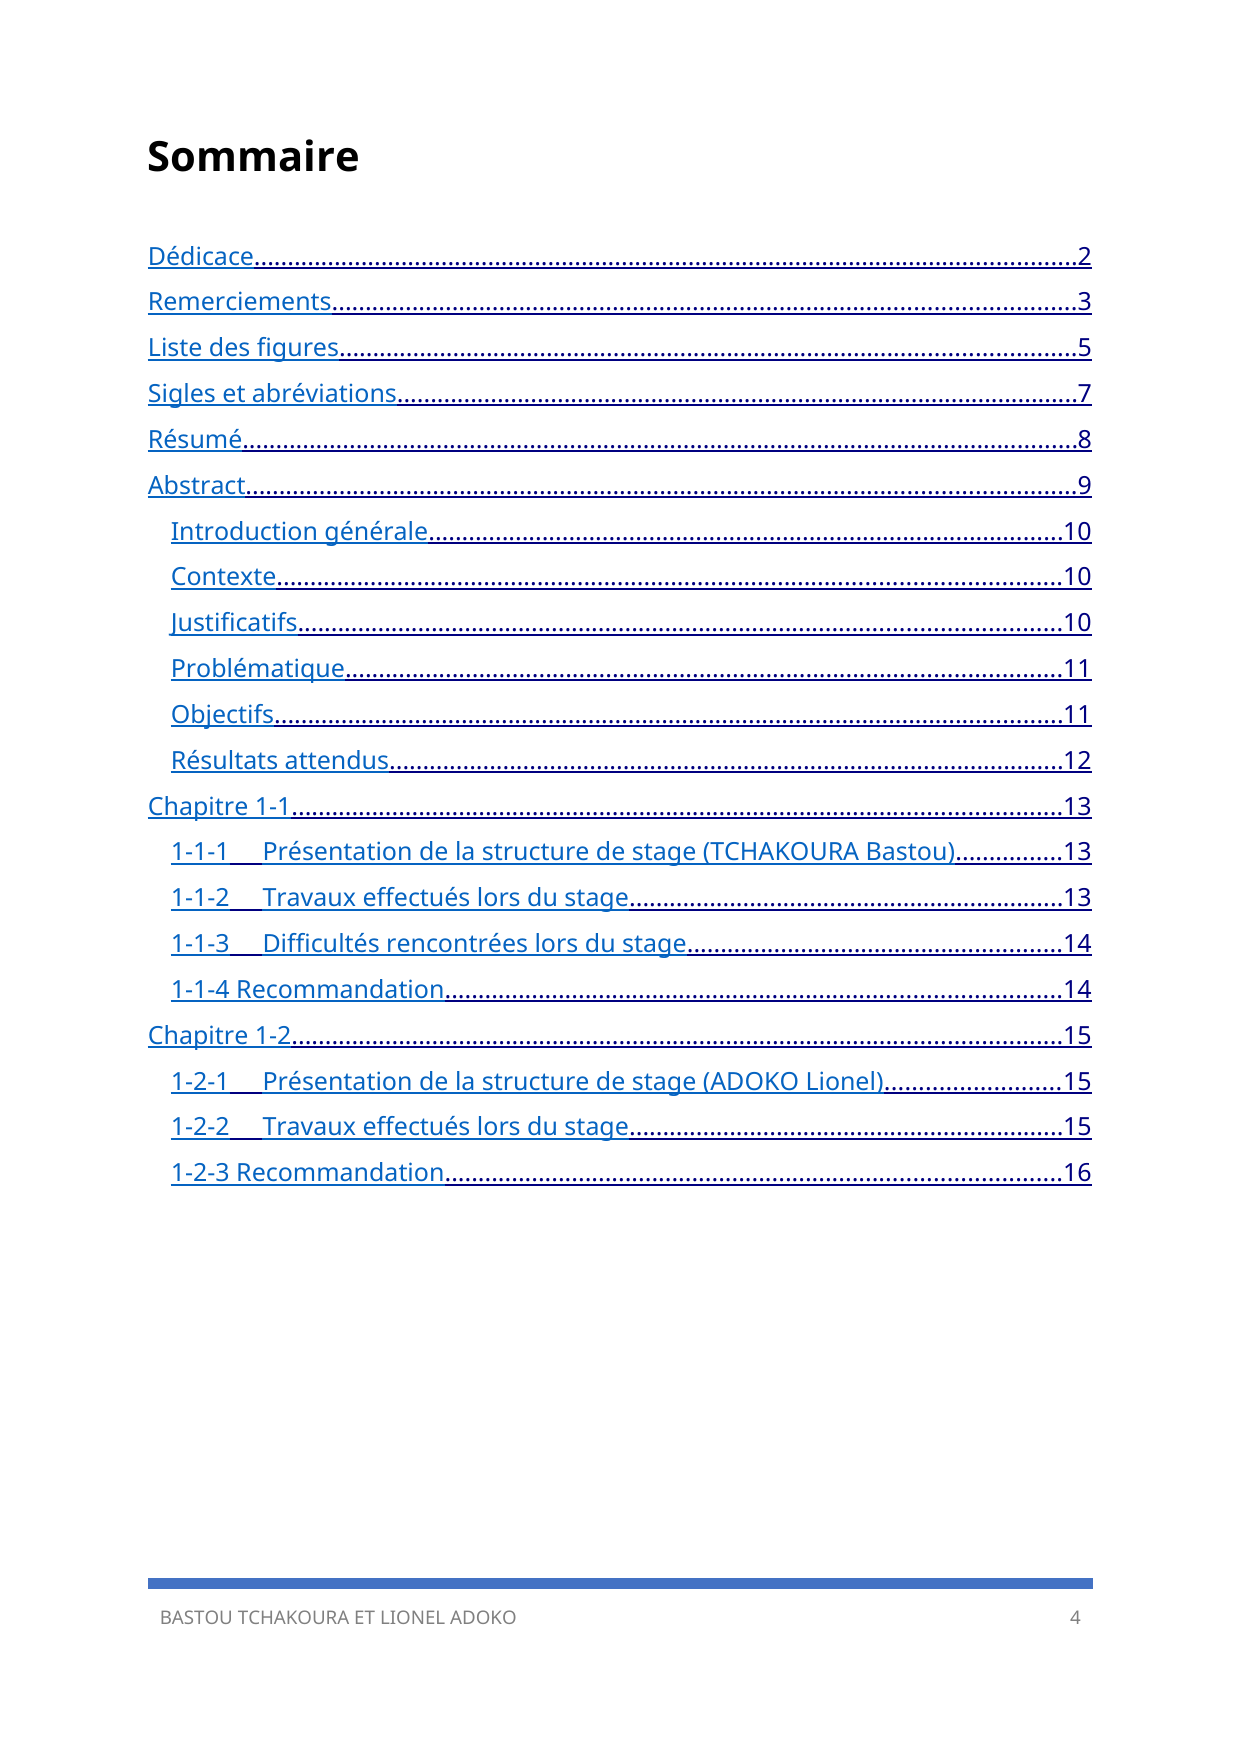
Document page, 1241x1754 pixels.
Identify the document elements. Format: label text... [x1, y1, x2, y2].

text 1-1-2 Travaux effectués lors du stage 13 [171, 880, 1093, 914]
text Introduction générale 10 [171, 513, 1093, 547]
text Remerciements 3 [148, 284, 1093, 318]
text 1-1-1 Présentation de la structure de stage (TCHAKOURA Bastou) 13 [171, 834, 1093, 868]
text Justificatifs 10 [171, 605, 1093, 639]
text 1-1-3 Difficultés rencontrées lors du stage 14 [171, 926, 1093, 960]
text 1-2-3 Recommandation 16 [171, 1155, 1093, 1189]
text Résumé 8 [148, 421, 1093, 456]
text Objectifs 11 [171, 696, 1093, 731]
text Abstract 9 [148, 467, 1093, 501]
text 1-2-1 Présentation de la structure de stage (ADOKO Lionel) 15 [171, 1063, 1093, 1097]
text Liste des figures 5 [148, 330, 1093, 364]
text Contexte 10 [171, 559, 1093, 593]
text Chapitre 1-1 13 [148, 788, 1093, 822]
text Dédicace 2 [148, 238, 1093, 272]
text 1-2-2 Travaux effectués lors du stage 15 [171, 1109, 1093, 1143]
text Sommaire [148, 127, 1093, 184]
text 1-1-4 Recommandation 14 [171, 971, 1093, 1006]
text Résultats attendus 12 [171, 742, 1093, 776]
text Chapitre 1-2 15 [148, 1017, 1093, 1051]
text Problématique 11 [171, 651, 1093, 685]
text Sigles et abréviations 7 [148, 376, 1093, 410]
